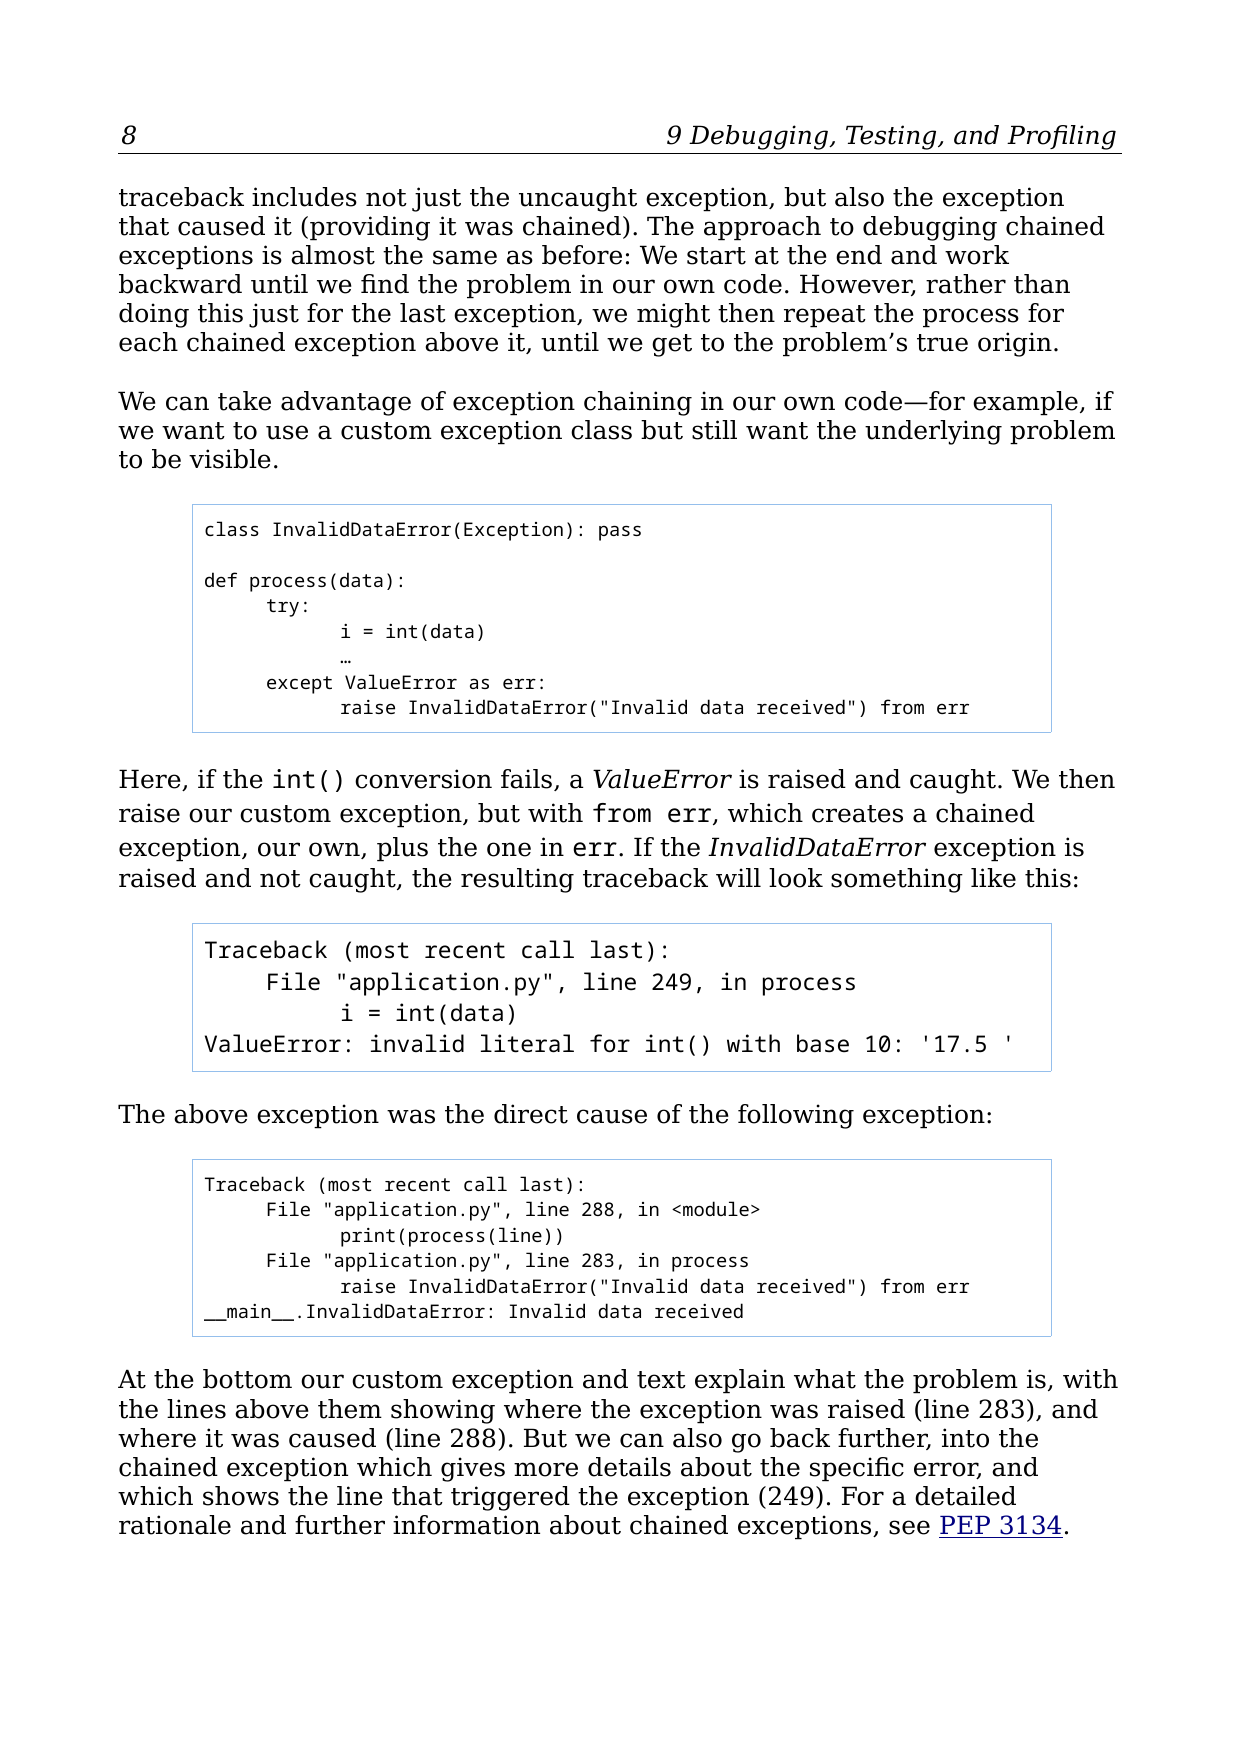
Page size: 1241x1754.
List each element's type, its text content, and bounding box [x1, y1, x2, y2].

text We can take advantage of exception chaining in our own code—for example, if we want to use a custom exception class but still want the underlying problem to be visible. [118, 387, 1122, 475]
text The above exception was the direct cause of the following exception: [118, 1101, 1122, 1130]
text except ValueError as err: [193, 657, 1051, 683]
text Here, if the int() conversion fails, a ValueError is raised and caught. We then raise our custom exception, but with from err, which creates a chained exception, our own, plus the one in err. If the InvalidDataError exception is raised and not caught, the resulting traceback will look something like this: [118, 762, 1122, 893]
text class InvalidDataError(Exception): pass [193, 505, 1051, 530]
text __main__.InvalidDataError: Invalid data received [193, 1287, 1051, 1336]
text Traceback (most recent call last): [193, 924, 1051, 954]
text i = int(data) [193, 985, 1051, 1016]
text i = int(data) [193, 606, 1051, 632]
text File "application.py", line 288, in <module> [193, 1185, 1051, 1210]
text raise InvalidDataError("Invalid data received") from err [193, 1261, 1051, 1287]
text traceback includes not just the uncaught exception, but also the exception that caused it (providing it was chained). The approach to debugging chained exceptions is almost the same as before: We start at the end and work backward until we find the problem in our own code. However, rather than doing this just for the last exception, we might then repeat the process for each chained exception above it, until we get to the problem’s true origin. [118, 183, 1122, 358]
text At the bottom our custom exception and text explain what the problem is, with the lines above them showing where the exception was raised (line 283), and where it was caused (line 288). But we can also go back further, into the chained exception which gives more details about the specific error, and which shows the line that triggered the exception (249). For a detailed rationale and further information about chained exceptions, see PEP 3134. [118, 1366, 1122, 1541]
text try: [193, 581, 1051, 606]
text print(process(line)) [193, 1210, 1051, 1236]
text File "application.py", line 249, in process [193, 954, 1051, 985]
text File "application.py", line 283, in process [193, 1236, 1051, 1261]
text … [193, 632, 1051, 657]
text def process(data): [193, 555, 1051, 581]
text Traceback (most recent call last): [193, 1160, 1051, 1185]
text raise InvalidDataError("Invalid data received") from err [193, 683, 1051, 732]
text ValueError: invalid literal for int() with base 10: '17.5 ' [193, 1016, 1051, 1071]
